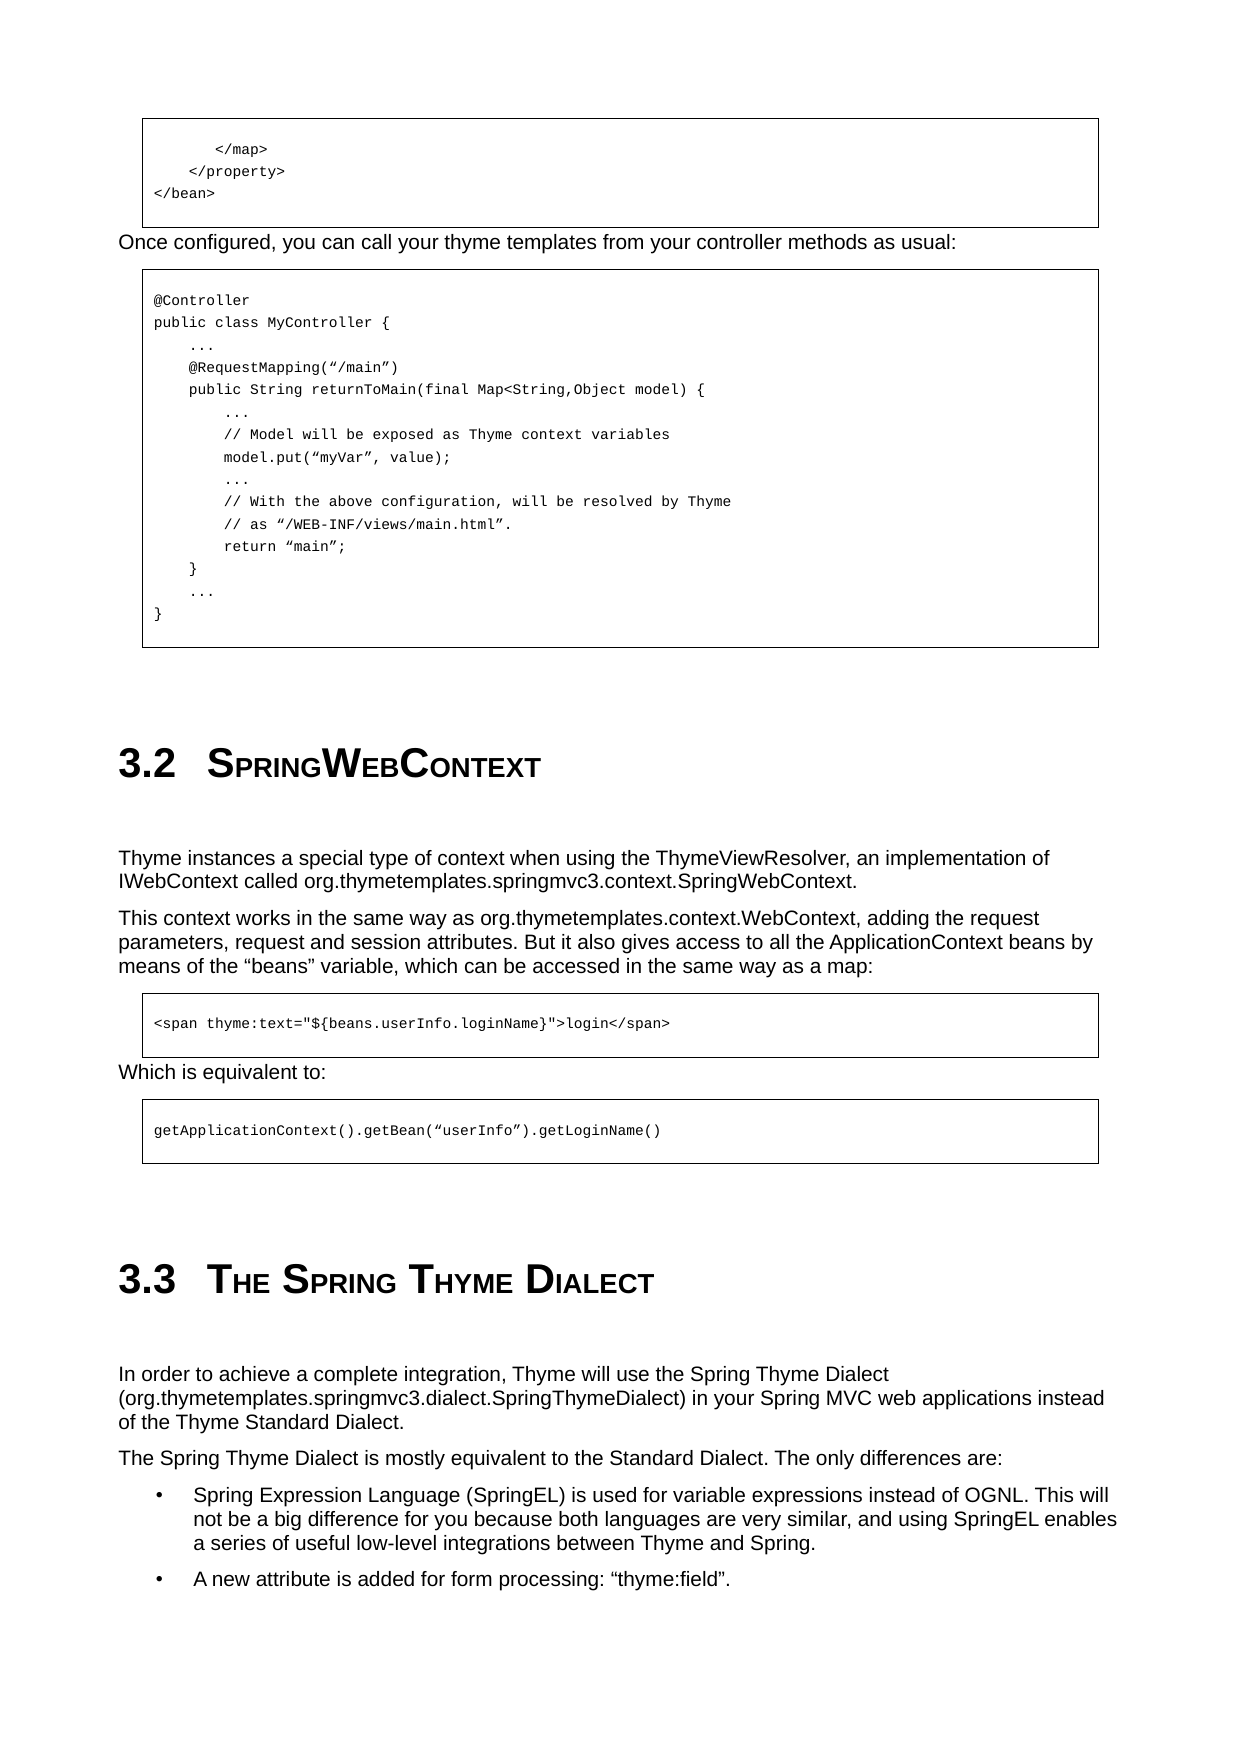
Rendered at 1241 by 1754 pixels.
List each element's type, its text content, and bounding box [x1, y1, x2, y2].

list Spring Expression Language (SpringEL) is used for variable expressions instead of OGNL. This will not be a big difference for you because both languages are very similar, and using SpringEL enables a series of useful low-level integrations between Thyme and Spring. [156, 1483, 1122, 1555]
text ... [143, 560, 1098, 583]
text public class MyController { [143, 292, 1098, 314]
text Once configured, you can call your thyme templates from your controller methods as usual: [118, 230, 1122, 254]
text // as “/WEB-INF/views/main.html”. [143, 493, 1098, 516]
text ... [143, 381, 1098, 404]
text public String returnToMain(final Map<String,Object model) { [143, 359, 1098, 381]
text // Model will be exposed as Thyme context variables [143, 404, 1098, 426]
text @Controller [143, 270, 1098, 292]
text // With the above configuration, will be resolved by Thyme [143, 471, 1098, 493]
text </property> [143, 141, 1098, 163]
subtitle SpringWebContext [118, 738, 1122, 786]
text <span thyme:text="${beans.userInfo.loginName}">login</span> [143, 994, 1098, 1057]
text Which is equivalent to: [118, 1060, 1122, 1084]
text </bean> [143, 163, 1098, 227]
text } [143, 583, 1098, 647]
text Thyme instances a special type of context when using the ThymeViewResolver, an implementation of IWebContext called org.thymetemplates.springmvc3.context.SpringWebContext. [118, 845, 1122, 893]
text This context works in the same way as org.thymetemplates.context.WebContext, adding the request parameters, request and session attributes. But it also gives access to all the ApplicationContext beans by means of the “beans” variable, which can be accessed in the same way as a map: [118, 906, 1122, 978]
text model.put(“myVar”, value); [143, 426, 1098, 448]
text getApplicationContext().getBean(“userInfo”).getLoginName() [143, 1100, 1098, 1163]
text ... [143, 448, 1098, 471]
list A new attribute is added for form processing: “thyme:field”. [156, 1567, 1122, 1591]
text return “main”; [143, 516, 1098, 538]
text @RequestMapping(“/main”) [143, 336, 1098, 359]
text </map> [143, 119, 1098, 141]
text In order to achieve a complete integration, Thyme will use the Spring Thyme Dialect (org.thymetemplates.springmvc3.dialect.SpringThymeDialect) in your Spring MVC web applications instead of the Thyme Standard Dialect. [118, 1362, 1122, 1434]
text The Spring Thyme Dialect is mostly equivalent to the Standard Dialect. The only differences are: [118, 1446, 1122, 1470]
text ... [143, 314, 1098, 336]
subtitle The Spring Thyme Dialect [118, 1255, 1122, 1303]
text } [143, 538, 1098, 560]
